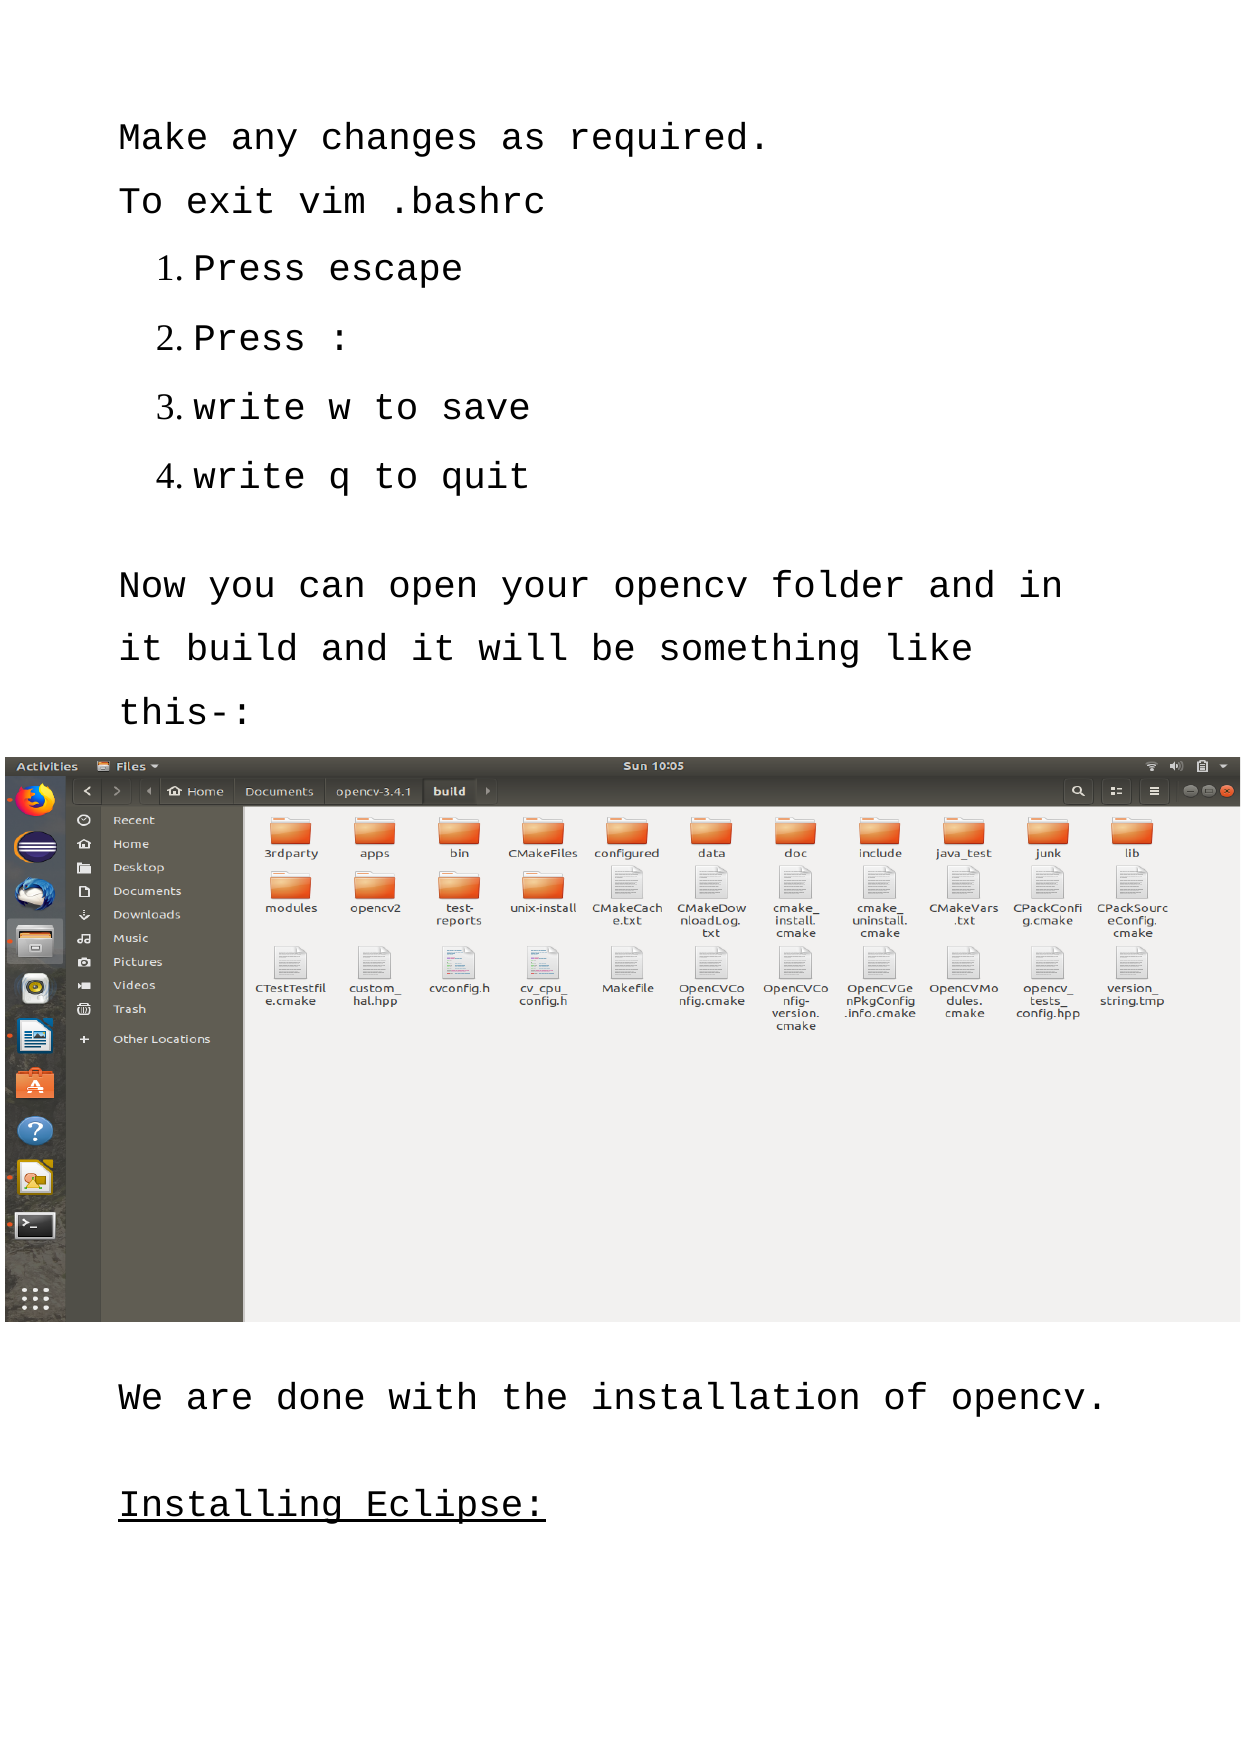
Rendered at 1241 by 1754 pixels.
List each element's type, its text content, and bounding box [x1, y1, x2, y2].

text Installing Eclipse: [118, 1485, 1122, 1527]
list Press : [156, 315, 1122, 361]
text To exit vim .bashrc [118, 182, 1122, 224]
list Press escape [156, 246, 1122, 292]
text We are done with the installation of opencv. [118, 1378, 1122, 1421]
list write w to save [156, 384, 1122, 431]
picture [5, 757, 1241, 1322]
list write q to quit [156, 454, 1122, 500]
text Now you can open your opencv folder and in it build and it will be something like this-: [118, 566, 1122, 736]
text Make any changes as required. [118, 118, 1122, 161]
